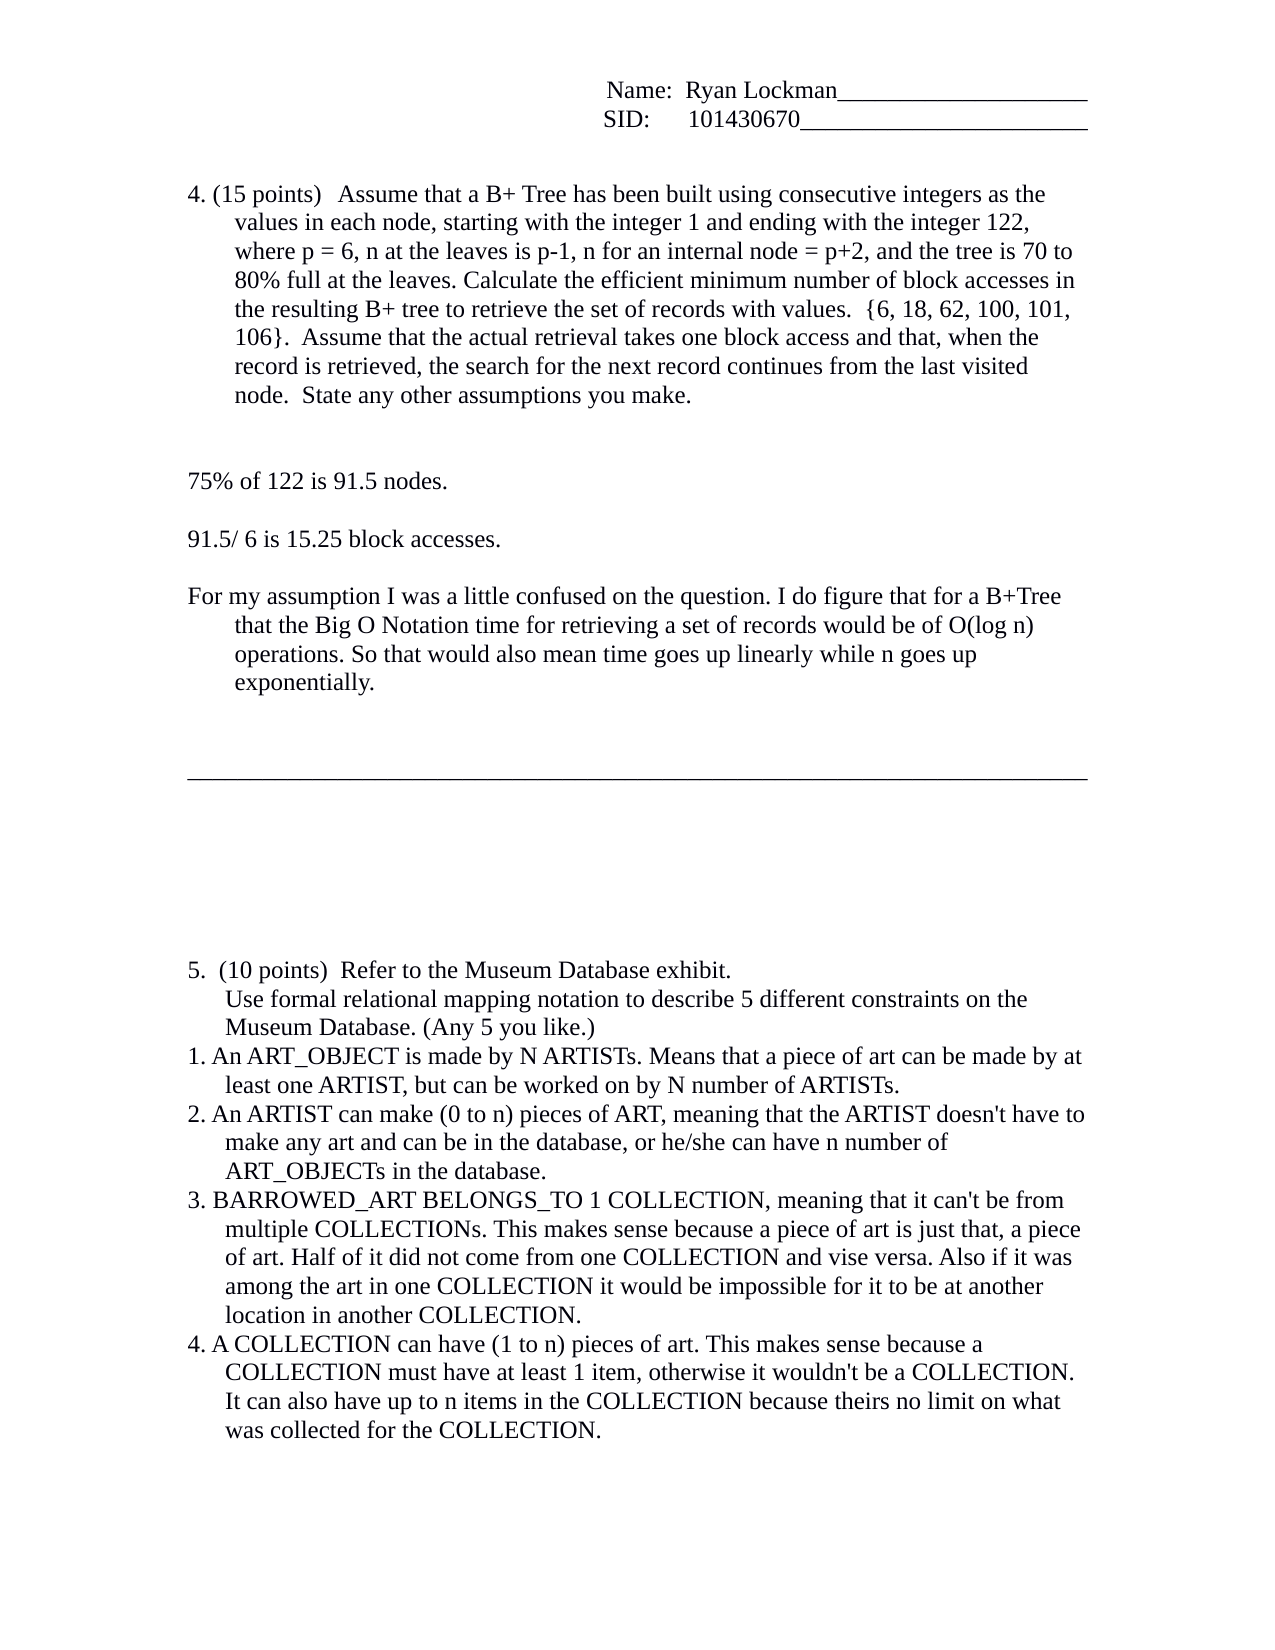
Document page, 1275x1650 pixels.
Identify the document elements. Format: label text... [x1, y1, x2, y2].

text 2. An ARTIST can make (0 to n) pieces of ART, meaning that the ARTIST doesn't have to make any art and can be in the database, or he/she can have n number of ART_OBJECTs in the database. [187, 1099, 1087, 1185]
text 4. A COLLECTION can have (1 to n) pieces of art. This makes sense because a COLLECTION must have at least 1 item, otherwise it wouldn't be a COLLECTION. It can also have up to n items in the COLLECTION because theirs no limit on what was collected for the COLLECTION. [187, 1329, 1087, 1444]
text 5. (10 points) Refer to the Museum Database exhibit. [187, 955, 1087, 984]
text For my assumption I was a little confused on the question. I do figure that for a B+Tree that the Big O Notation time for retrieving a set of records would be of O(log n) operations. So that would also mean time goes up linearly while n goes up exponentially. [187, 581, 1087, 696]
text Use formal relational mapping notation to describe 5 different constraints on the Museum Database. (Any 5 you like.) [225, 984, 1087, 1041]
text 3. BARROWED_ART BELONGS_TO 1 COLLECTION, meaning that it can't be from multiple COLLECTIONs. This makes sense because a piece of art is just that, a piece of art. Half of it did not come from one COLLECTION and vise versa. Also if it was among the art in one COLLECTION it would be impossible for it to be at another location in another COLLECTION. [187, 1185, 1087, 1329]
text 1. An ART_OBJECT is made by N ARTISTs. Means that a piece of art can be made by at least one ARTIST, but can be worked on by N number of ARTISTs. [187, 1041, 1087, 1099]
text 4. (15 points) Assume that a B+ Tree has been built using consecutive integers as the values in each node, starting with the integer 1 and ending with the integer 122, where p = 6, n at the leaves is p-1, n for an internal node = p+2, and the tree is 70 to 80% full at the leaves. Calculate the efficient minimum number of block accesses in the resulting B+ tree to retrieve the set of records with values. {6, 18, 62, 100, 101, 106}. Assume that the actual retrieval takes one block access and that, when the record is retrieved, the search for the next record continues from the last visited node. State any other assumptions you make. [187, 179, 1087, 409]
text 75% of 122 is 91.5 nodes. [187, 466, 1087, 495]
text ________________________________________________________________________ [187, 754, 1087, 779]
text 91.5/ 6 is 15.25 block accesses. [187, 524, 1087, 552]
